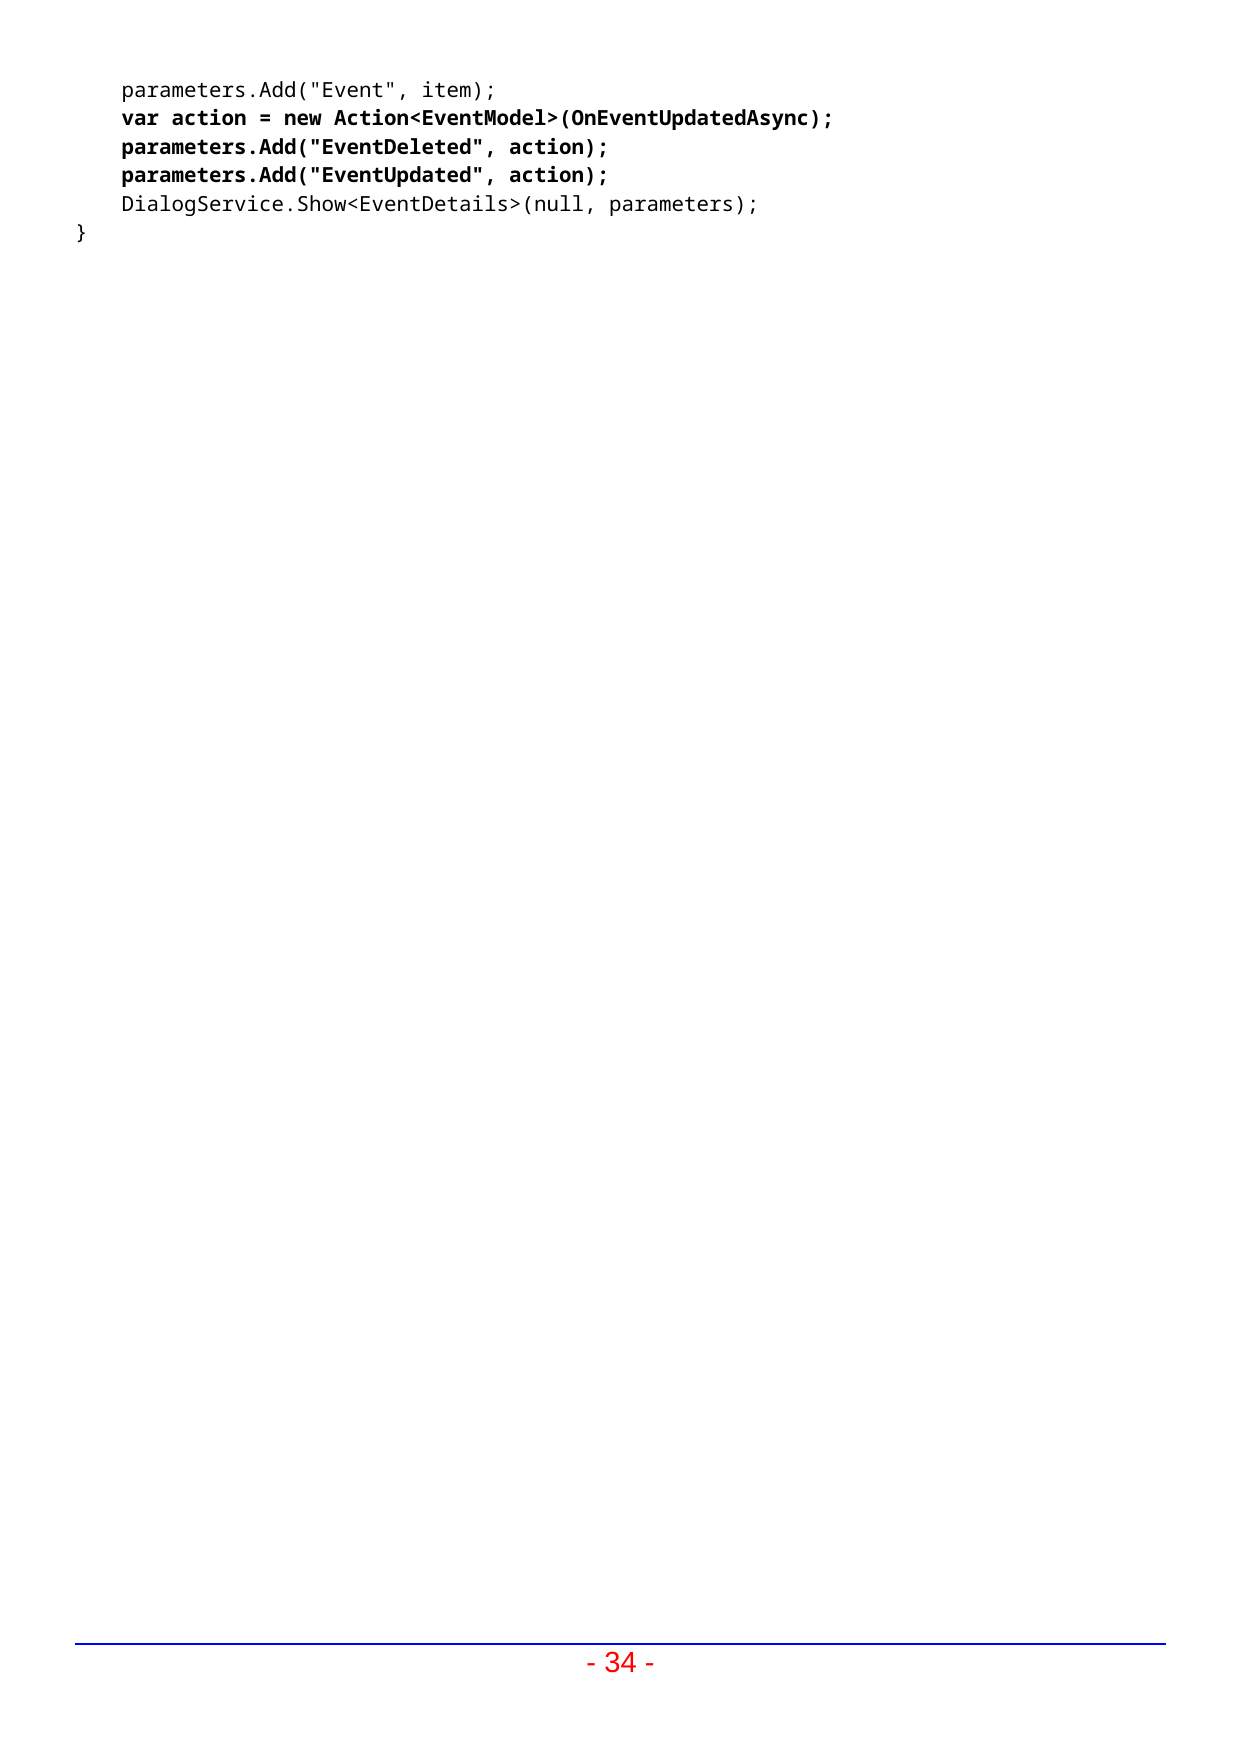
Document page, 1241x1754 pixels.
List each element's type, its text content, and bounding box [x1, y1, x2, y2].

text parameters.Add("EventUpdated", action); [75, 160, 1166, 189]
text parameters.Add("Event", item); [75, 75, 1166, 103]
text var action = new Action<EventModel>(OnEventUpdatedAsync); [75, 103, 1166, 132]
text parameters.Add("EventDeleted", action); [75, 132, 1166, 160]
text DialogService.Show<EventDetails>(null, parameters); [75, 189, 1166, 217]
text } [75, 217, 1166, 246]
